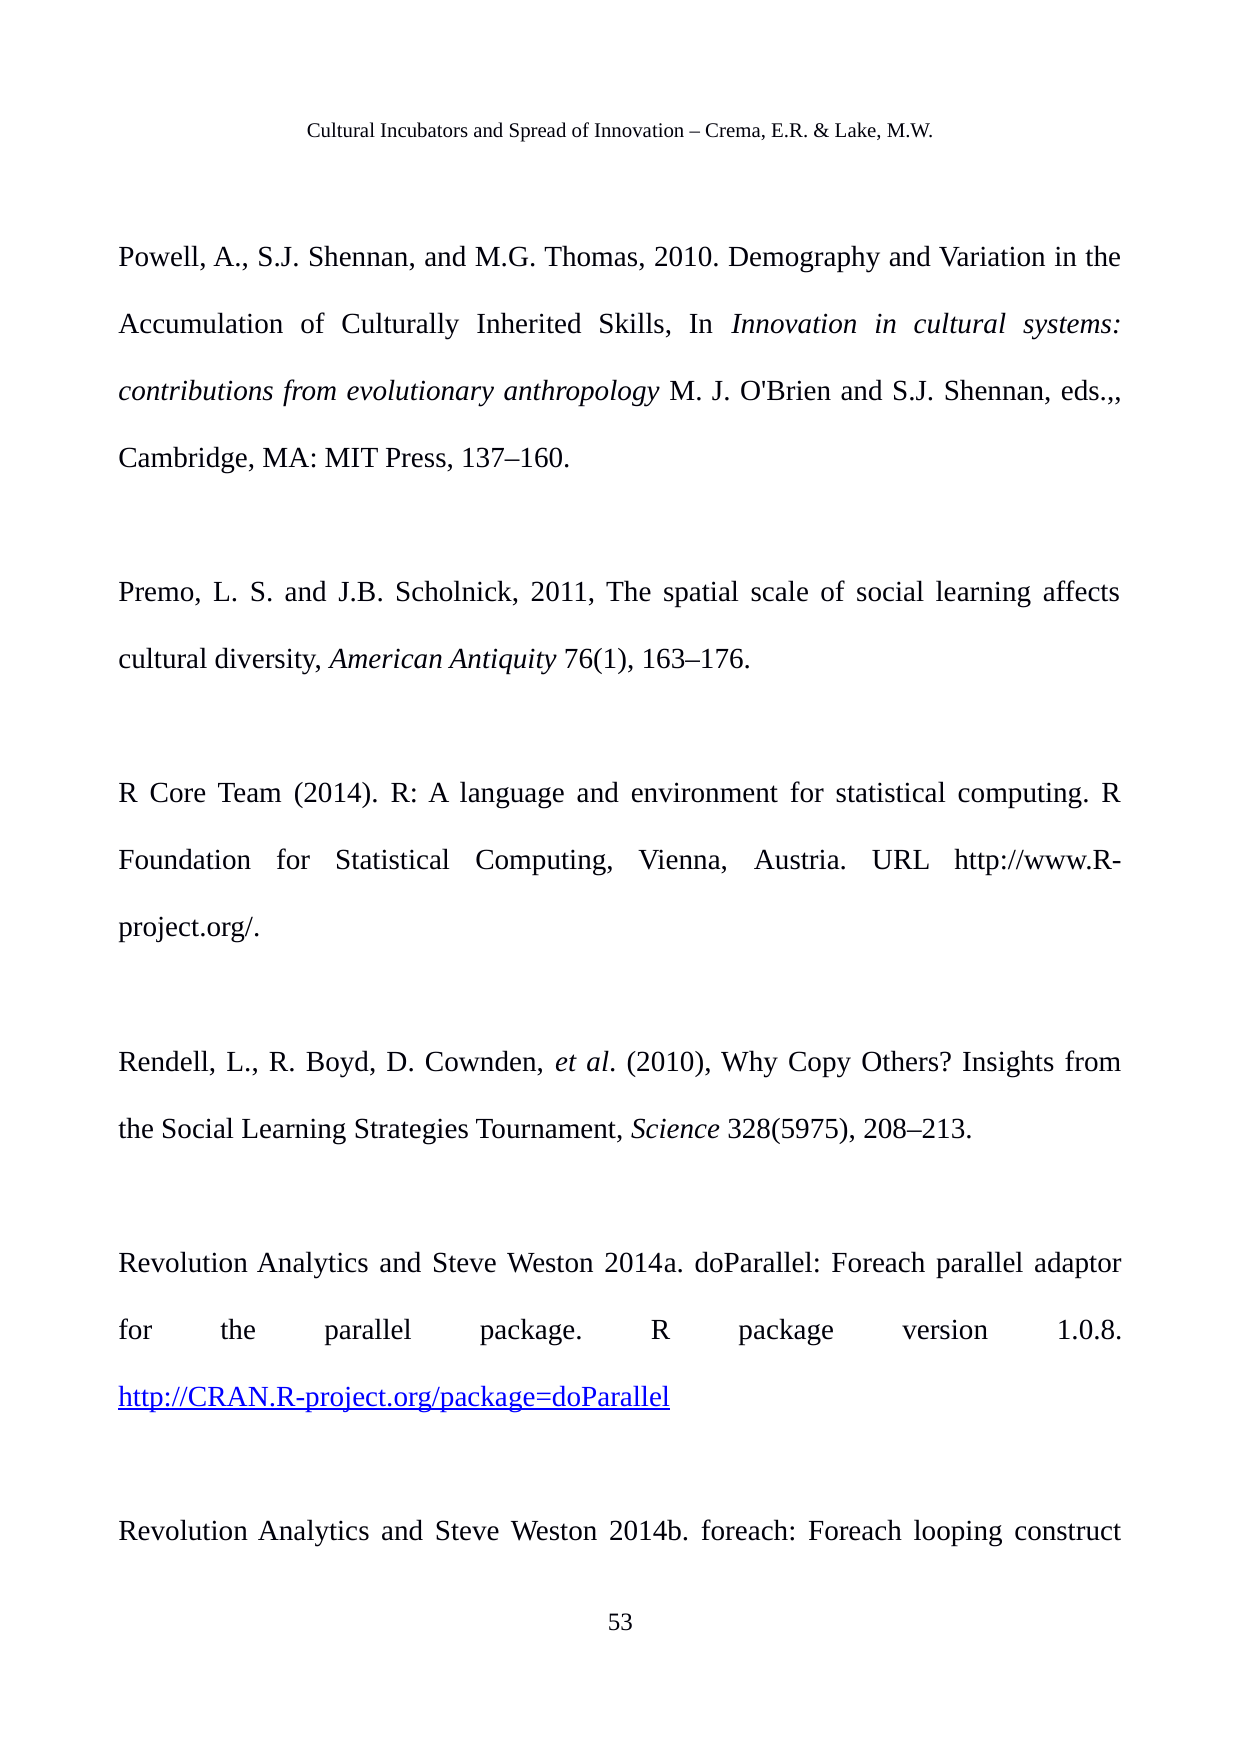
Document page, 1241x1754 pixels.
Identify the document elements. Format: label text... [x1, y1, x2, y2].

text Rendell, L., R. Boyd, D. Cownden, et al. (2010), Why Copy Others? Insights from the Social Learning Strategies Tournament, Science 328(5975), 208–213. [118, 1044, 1122, 1144]
text Powell, A., S.J. Shennan, and M.G. Thomas, 2010. Demography and Variation in the Accumulation of Culturally Inherited Skills, In Innovation in cultural systems: contributions from evolutionary anthropology M. J. O'Brien and S.J. Shennan, eds.,, Cambridge, MA: MIT Press, 137–160. [118, 239, 1122, 473]
text Revolution Analytics and Steve Weston 2014b. foreach: Foreach looping construct [118, 1513, 1122, 1547]
text Premo, L. S. and J.B. Scholnick, 2011, The spatial scale of social learning affects cultural diversity, American Antiquity 76(1), 163–176. [118, 574, 1122, 675]
text R Core Team (2014). R: A language and environment for statistical computing. R Foundation for Statistical Computing, Vienna, Austria. URL http://www.R-project.org/. [118, 775, 1122, 943]
text Revolution Analytics and Steve Weston 2014a. doParallel: Foreach parallel adaptor for the parallel package. R package version 1.0.8. http://CRAN.R-project.org/package=doParallel [118, 1245, 1122, 1413]
